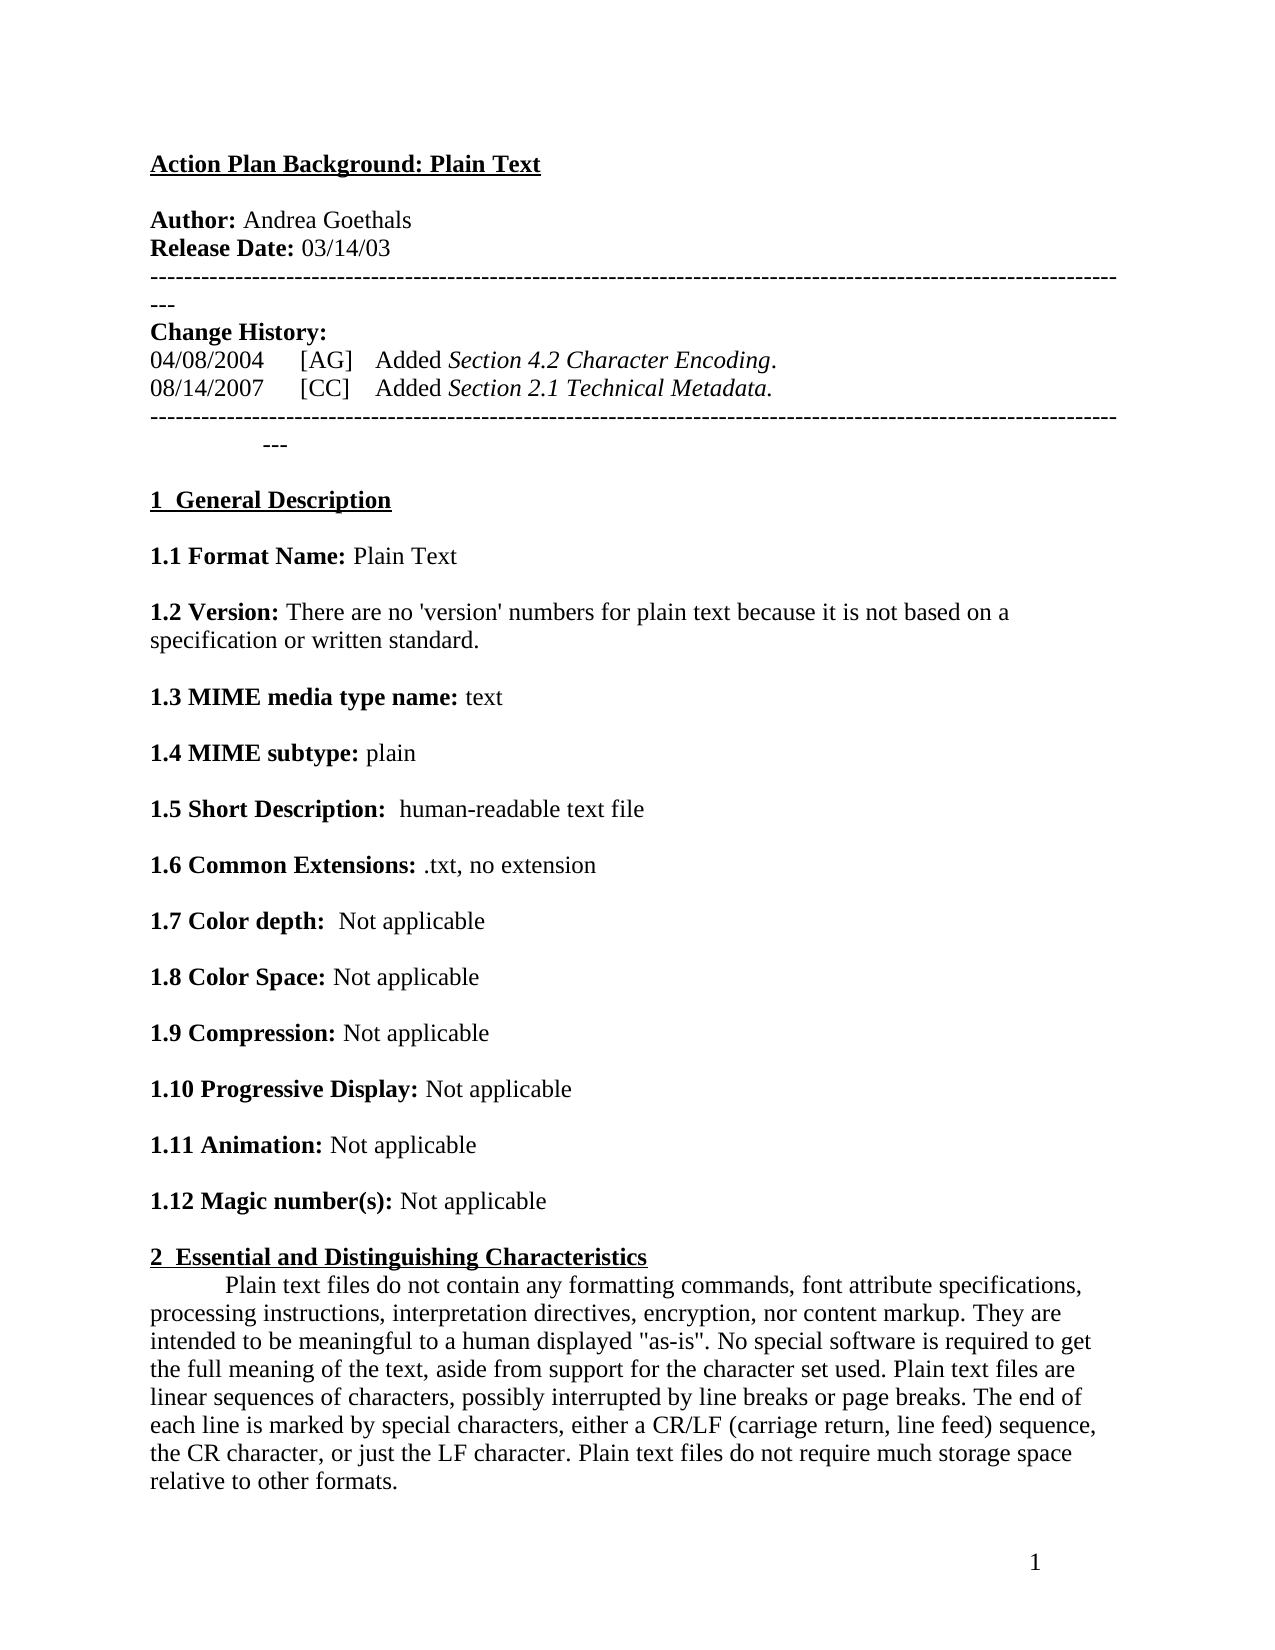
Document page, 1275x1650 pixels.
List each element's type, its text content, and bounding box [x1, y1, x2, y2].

text Plain text files do not contain any formatting commands, font attribute specifications, processing instructions, interpretation directives, encryption, nor content markup. They are intended to be meaningful to a human displayed "as-is". No special software is required to get the full meaning of the text, aside from support for the character set used. Plain text files are linear sequences of characters, possibly interrupted by line breaks or page breaks. The end of each line is marked by special characters, either a CR/LF (carriage return, line feed) sequence, the CR character, or just the LF character. Plain text files do not require much storage space relative to other formats. [150, 1271, 1125, 1495]
list 1.7 Color depth: Not applicable [150, 907, 1125, 934]
text 1.1 Format Name: Plain Text [150, 542, 1125, 570]
subtitle 2 Essential and Distinguishing Characteristics [150, 1243, 1125, 1271]
text 1.2 Version: There are no 'version' numbers for plain text because it is not based on a specification or written standard. [150, 598, 1125, 654]
list 1.8 Color Space: Not applicable [150, 963, 1125, 991]
subtitle Action Plan Background: Plain Text [150, 150, 1125, 178]
text Change History: [150, 318, 1125, 346]
text 1.5 Short Description: human-readable text file [150, 794, 1125, 822]
text 1.11 Animation: Not applicable [150, 1131, 1125, 1159]
list 1.3 MIME media type name: text [150, 682, 1125, 710]
text 1.12 Magic number(s): Not applicable [150, 1187, 1125, 1215]
list 1.6 Common Extensions: .txt, no extension [150, 851, 1125, 878]
subtitle 1 General Description [150, 486, 1125, 514]
text 1.4 MIME subtype: plain [150, 738, 1125, 766]
text --------------------------------------------------------------------------------------------------------------------- [150, 262, 1125, 318]
text 04/08/2004 [AG] Added Section 4.2 Character Encoding. [150, 346, 1125, 374]
text Release Date: 03/14/03 [150, 234, 1125, 262]
text --------------------------------------------------------------------------------------------------------------------- [150, 402, 1125, 458]
text 1.9 Compression: Not applicable [150, 1019, 1125, 1047]
text Author: Andrea Goethals [150, 206, 1125, 234]
text 1.10 Progressive Display: Not applicable [150, 1075, 1125, 1103]
text 08/14/2007 [CC] Added Section 2.1 Technical Metadata. [150, 374, 1125, 402]
